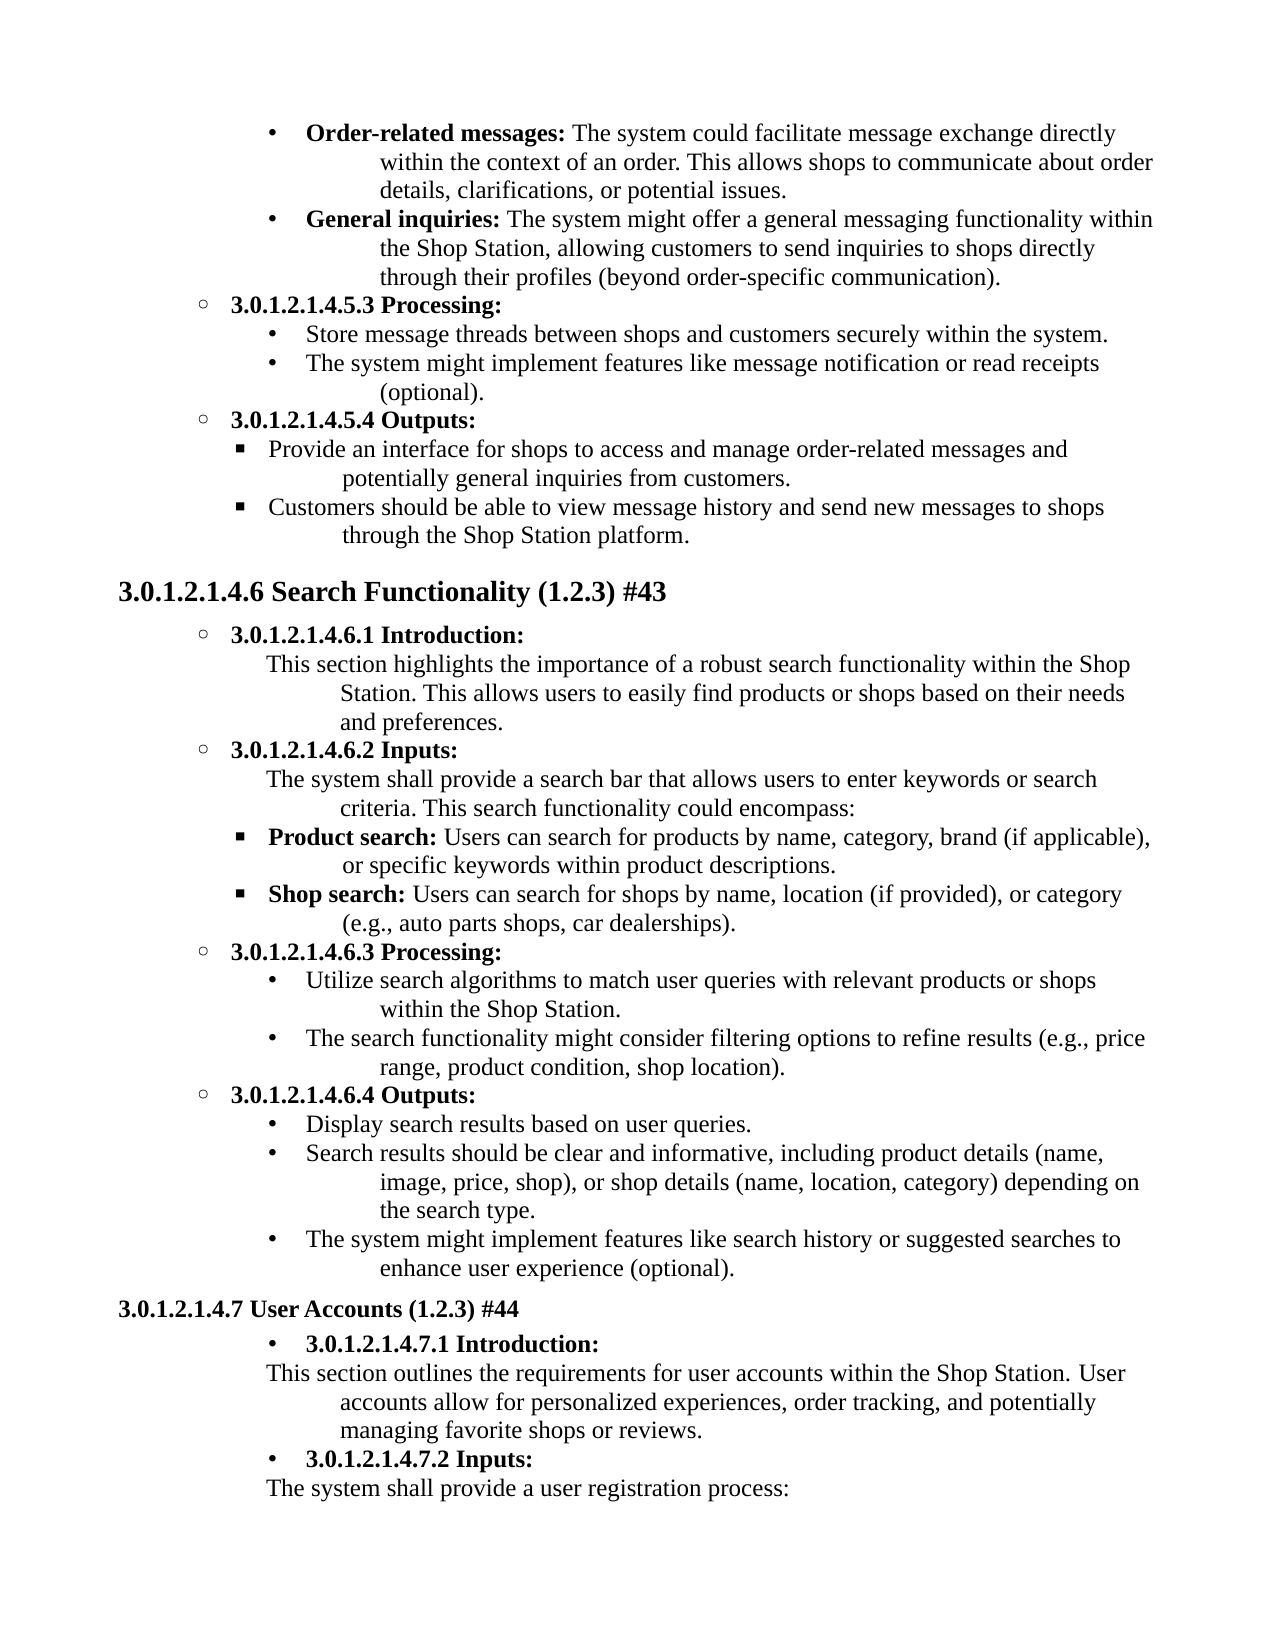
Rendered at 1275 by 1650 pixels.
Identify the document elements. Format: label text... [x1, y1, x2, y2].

list Store message threads between shops and customers securely within the system. [268, 319, 1157, 348]
list Customers should be able to view message history and send new messages to shops through the Shop Station platform. [231, 492, 1157, 549]
list 3.0.1.2.1.4.5.3 Processing: [193, 291, 1157, 319]
list 3.0.1.2.1.4.6.3 Processing: [193, 937, 1157, 965]
list The search functionality might consider filtering options to refine results (e.g., price range, product condition, shop location). [268, 1023, 1157, 1080]
list The system might implement features like search history or suggested searches to enhance user experience (optional). [268, 1224, 1157, 1282]
list 3.0.1.2.1.4.6.4 Outputs: [193, 1080, 1157, 1109]
subtitle 3.0.1.2.1.4.7 User Accounts (1.2.3) #44 [118, 1294, 1157, 1323]
list Order-related messages: The system could facilitate message exchange directly within the context of an order. This allows shops to communicate about order details, clarifications, or potential issues. [268, 118, 1157, 204]
text The system shall provide a search bar that allows users to enter keywords or search criteria. This search functionality could encompass: [192, 764, 1157, 822]
list 3.0.1.2.1.4.6.2 Inputs: [193, 735, 1157, 764]
list Display search results based on user queries. [268, 1109, 1157, 1138]
text This section outlines the requirements for user accounts within the Shop Station. User accounts allow for personalized experiences, order tracking, and potentially managing favorite shops or reviews. [266, 1358, 1157, 1444]
text The system shall provide a user registration process: [266, 1473, 1157, 1502]
list Search results should be clear and informative, including product details (name, image, price, shop), or shop details (name, location, category) depending on the search type. [268, 1138, 1157, 1224]
list Shop search: Users can search for shops by name, location (if provided), or category (e.g., auto parts shops, car dealerships). [231, 879, 1157, 937]
list General inquiries: The system might offer a general messaging functionality within the Shop Station, allowing customers to send inquiries to shops directly through their profiles (beyond order-specific communication). [268, 204, 1157, 291]
list The system might implement features like message notification or read receipts (optional). [268, 348, 1157, 406]
list 3.0.1.2.1.4.7.1 Introduction: [268, 1329, 1157, 1358]
list 3.0.1.2.1.4.7.2 Inputs: [268, 1444, 1157, 1473]
list Provide an interface for shops to access and manage order-related messages and potentially general inquiries from customers. [231, 434, 1157, 492]
list 3.0.1.2.1.4.6.1 Introduction: [193, 620, 1157, 649]
list Utilize search algorithms to match user queries with relevant products or shops within the Shop Station. [268, 965, 1157, 1023]
subtitle 3.0.1.2.1.4.6 Search Functionality (1.2.3) #43 [118, 574, 1157, 608]
list Product search: Users can search for products by name, category, brand (if applicable), or specific keywords within product descriptions. [231, 822, 1157, 879]
list 3.0.1.2.1.4.5.4 Outputs: [193, 406, 1157, 434]
text This section highlights the importance of a robust search functionality within the Shop Station. This allows users to easily find products or shops based on their needs and preferences. [192, 649, 1157, 735]
